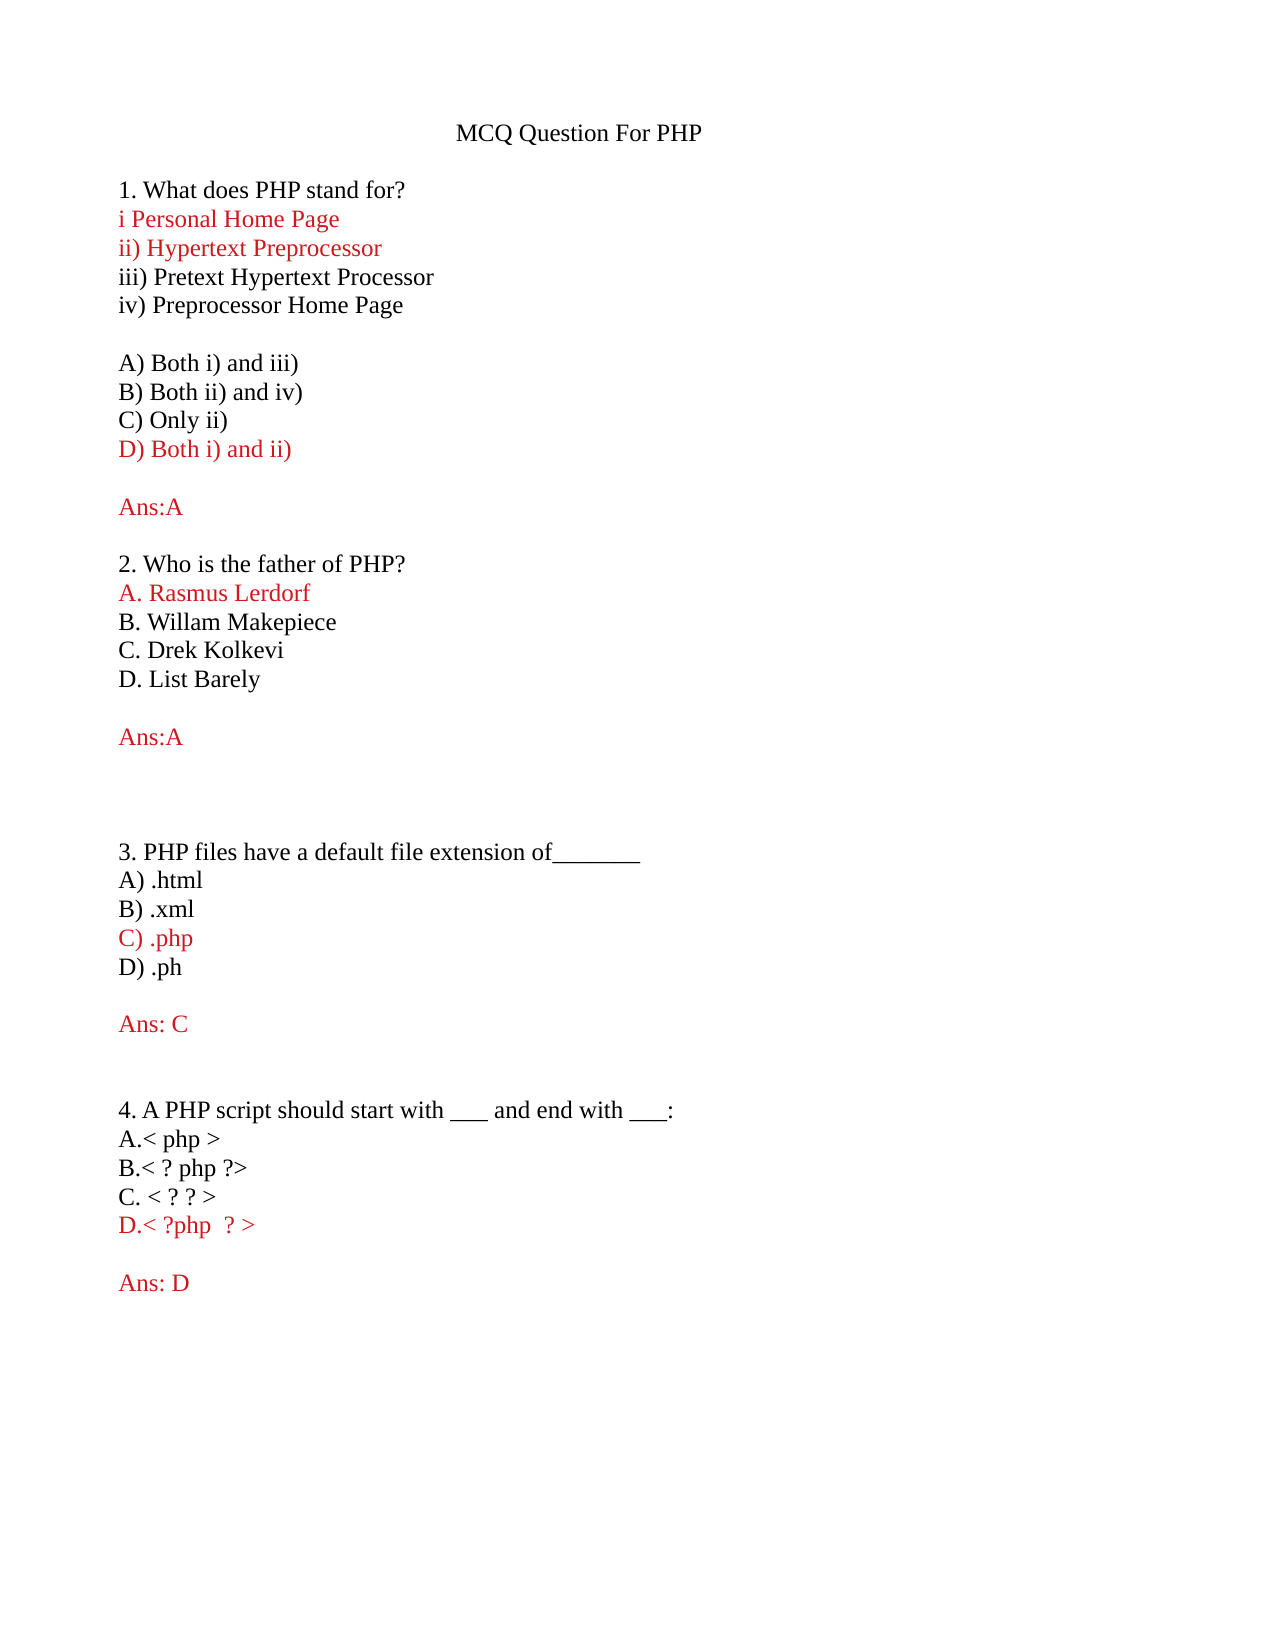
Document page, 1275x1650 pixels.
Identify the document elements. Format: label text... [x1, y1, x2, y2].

text C. < ? ? > [118, 1182, 1157, 1211]
text 1. What does PHP stand for? [118, 176, 1157, 204]
text i Personal Home Page [118, 204, 1157, 233]
text C. Drek Kolkevi [118, 636, 1157, 664]
text B. Willam Makepiece [118, 607, 1157, 636]
text 4. A PHP script should start with ___ and end with ___: [118, 1096, 1157, 1124]
text Ans: D [118, 1268, 1157, 1297]
text iii) Pretext Hypertext Processor [118, 262, 1157, 291]
text Ans:A [118, 492, 1157, 521]
text 2. Who is the father of PHP? [118, 549, 1157, 578]
text ii) Hypertext Preprocessor [118, 233, 1157, 262]
text iv) Preprocessor Home Page [118, 291, 1157, 319]
text C) Only ii) [118, 406, 1157, 434]
text 3. PHP files have a default file extension of_______ [118, 837, 1157, 866]
text D. List Barely [118, 664, 1157, 693]
text A) .html [118, 866, 1157, 894]
text B.< ? php ?> [118, 1153, 1157, 1182]
text D.< ?php ? > [118, 1211, 1157, 1239]
text C) .php [118, 923, 1157, 952]
text A. Rasmus Lerdorf [118, 578, 1157, 607]
text Ans: C [118, 1009, 1157, 1038]
text A.< php > [118, 1124, 1157, 1153]
text D) .ph [118, 952, 1157, 981]
text Ans:A [118, 722, 1157, 751]
text MCQ Question For PHP [118, 118, 1157, 147]
text B) .xml [118, 894, 1157, 923]
text D) Both i) and ii) [118, 434, 1157, 463]
text A) Both i) and iii) [118, 348, 1157, 377]
text B) Both ii) and iv) [118, 377, 1157, 406]
